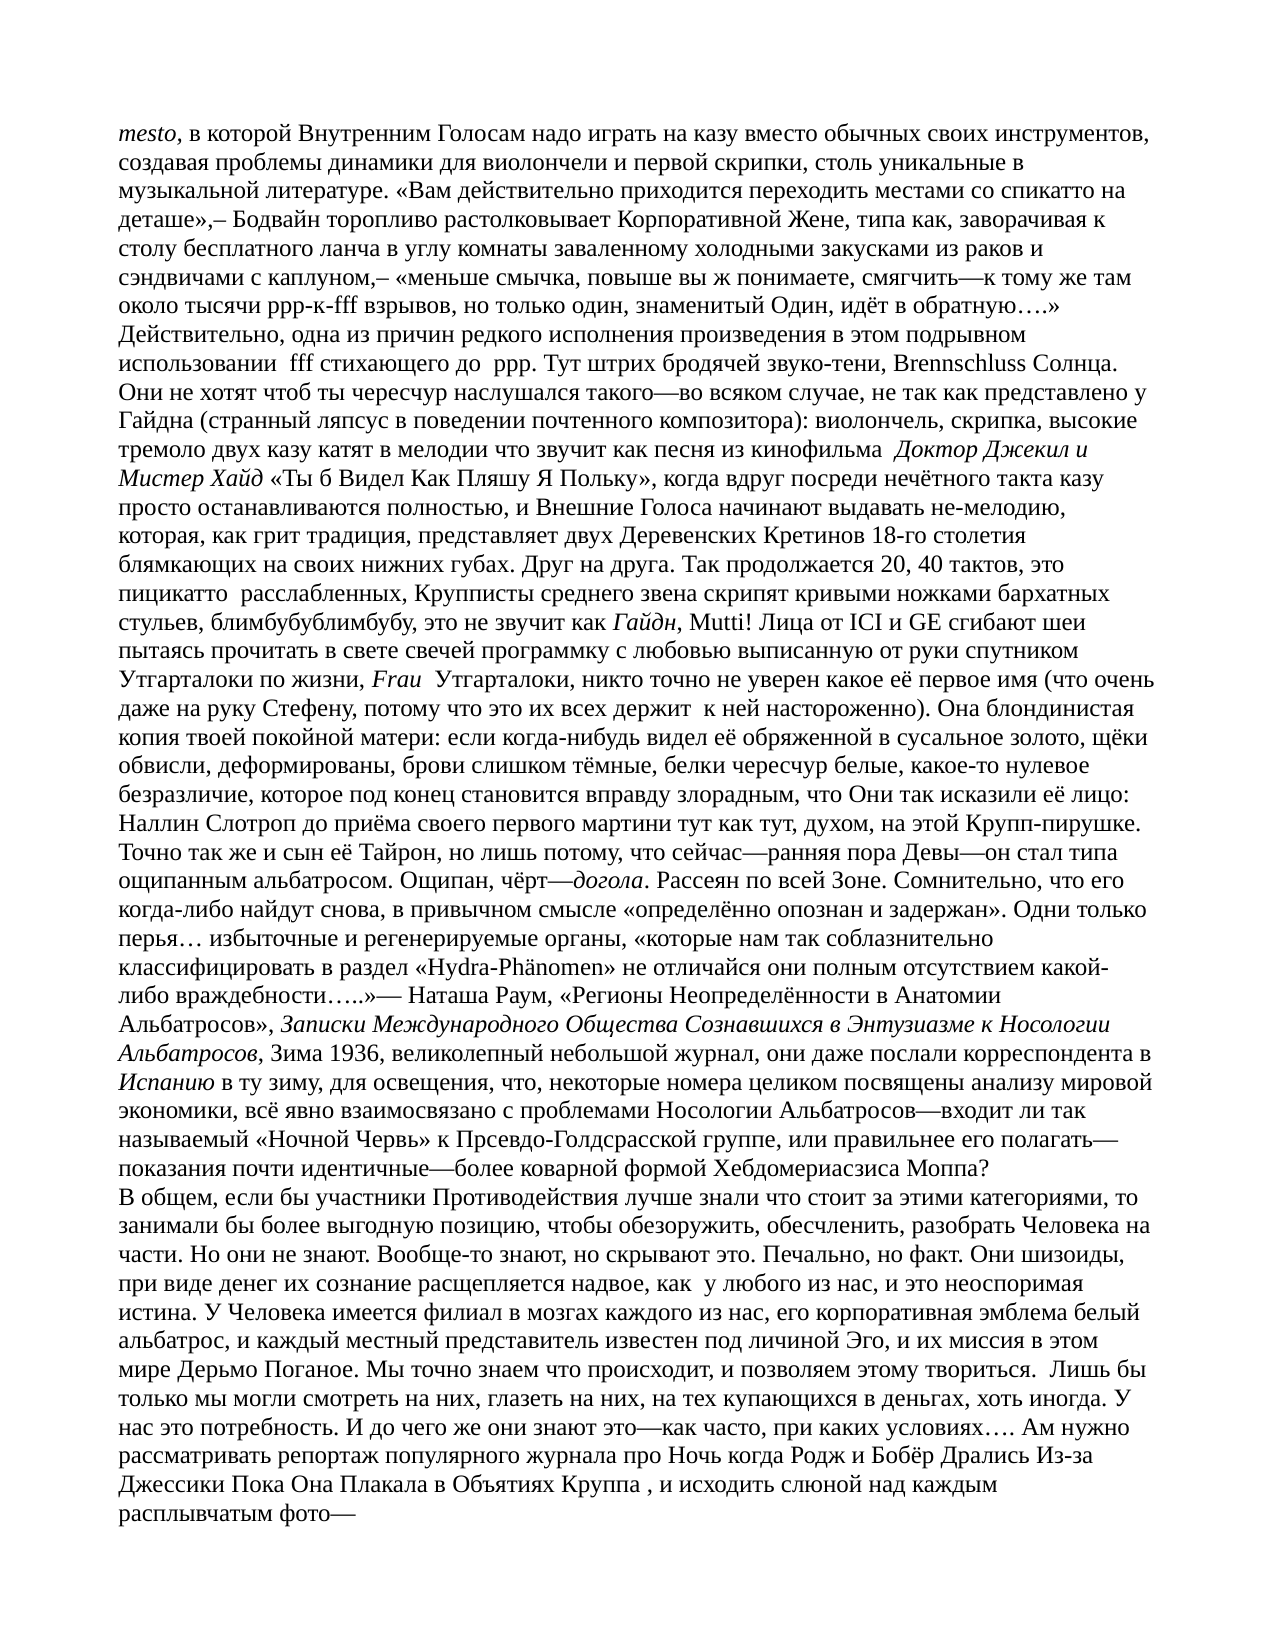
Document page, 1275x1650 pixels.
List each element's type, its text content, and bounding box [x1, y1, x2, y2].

text В общем, если бы участники Противодействия лучше знали что стоит за этими категориями, то занимали бы более выгодную позицию, чтобы обезоружить, обесчленить, разобрать Человека на части. Но они не знают. Вообще-то знают, но скрывают это. Печально, но факт. Они шизоиды, при виде денег их сознание расщепляется надвое, как у любого из нас, и это неоспоримая истина. У Человека имеется филиал в мозгах каждого из нас, его корпоративная эмблема белый альбатрос, и каждый местный представитель известен под личиной Эго, и их миссия в этом мире Дерьмо Поганое. Мы точно знаем что происходит, и позволяем этому твориться. Лишь бы только мы могли смотреть на них, глазеть на них, на тех купающихся в деньгах, хоть иногда. У нас это потребность. И до чего же они знают это—как часто, при каких условиях…. Ам нужно рассматривать репортаж популярного журнала про Ночь когда Родж и Бобёр Дрались Из-за Джессики Пока Она Плакала в Объятиях Круппа , и исходить слюной над каждым расплывчатым фото— [118, 1182, 1157, 1527]
text mesto, в которой Внутренним Голосам надо играть на казу вместо обычных своих инструментов, создавая проблемы динамики для виолончели и первой скрипки, столь уникальные в музыкальной литературе. «Вам действительно приходится переходить местами со спикатто на деташе»,– Бодвайн торопливо растолковывает Корпоративной Жене, типа как, заворачивая к столу бесплатного ланча в углу комнаты заваленному холодными закусками из раков и сэндвичами с каплуном,– «меньше смычка, повыше вы ж понимаете, смягчить—к тому же там около тысячи ppp-к-fff взрывов, но только один, знаменитый Один, идёт в обратную….» Действительно, одна из причин редкого исполнения произведения в этом подрывном использовании fff стихающего до ppp. Тут штрих бродячей звуко-тени, Brennschluss Солнца. Они не хотят чтоб ты чересчур наслушался такого—во всяком случае, не так как представлено у Гайдна (странный ляпсус в поведении почтенного композитора): виолончель, скрипка, высокие тремоло двух казу катят в мелодии что звучит как песня из кинофильма Доктор Джекил и Мистер Хайд «Ты б Видел Как Пляшу Я Польку», когда вдруг посреди нечётного такта казу просто останавливаются полностью, и Внешние Голоса начинают выдавать не-мелодию, которая, как грит традиция, представляет двух Деревенских Кретинов 18-го столетия блямкающих на своих нижних губах. Друг на друга. Так продолжается 20, 40 тактов, это пицикатто расслабленных, Крупписты среднего звена скрипят кривыми ножками бархатных стульев, блимбубублимбубу, это не звучит как Гайдн, Mutti! Лица от ICI и GE сгибают шеи пытаясь прочитать в свете свечей программку с любовью выписанную от руки спутником Утгарталоки по жизни, Frau Утгарталоки, никто точно не уверен какое её первое имя (что очень даже на руку Стефену, потому что это их всех держит к ней настороженно). Она блондинистая копия твоей покойной матери: если когда-нибудь видел её обряженной в сусальное золото, щёки обвисли, деформированы, брови слишком тёмные, белки чересчур белые, какое-то нулевое безразличие, которое под конец становится вправду злорадным, что Они так исказили её лицо: Наллин Слотроп до приёма своего первого мартини тут как тут, духом, на этой Крупп-пирушке. Точно так же и сын её Тайрон, но лишь потому, что сейчас—ранняя пора Девы—он стал типа ощипанным альбатросом. Ощипан, чёрт—догола. Рассеян по всей Зоне. Сомнительно, что его когда-либо найдут снова, в привычном смысле «определённо опознан и задержан». Одни только перья… избыточные и регенерируемые органы, «которые нам так соблазнительно классифицировать в раздел «Hydra-Phänomen» не отличайся они полным отсутствием какой-либо враждебности…..»— Наташа Раум, «Регионы Неопределённости в Анатомии Альбатросов», Записки Международного Общества Сознавшихся в Энтузиазме к Носологии Альбатросов, Зима 1936, великолепный небольшой журнал, они даже послали корреспондента в Испанию в ту зиму, для освещения, что, некоторые номера целиком посвящены анализу мировой экономики, всё явно взаимосвязано с проблемами Носологии Альбатросов—входит ли так называемый «Ночной Червь» к Прсевдо-Голдсрасской группе, или правильнее его полагать—показания почти идентичные—более коварной формой Хебдомериасзиса Моппа? [118, 118, 1157, 1182]
